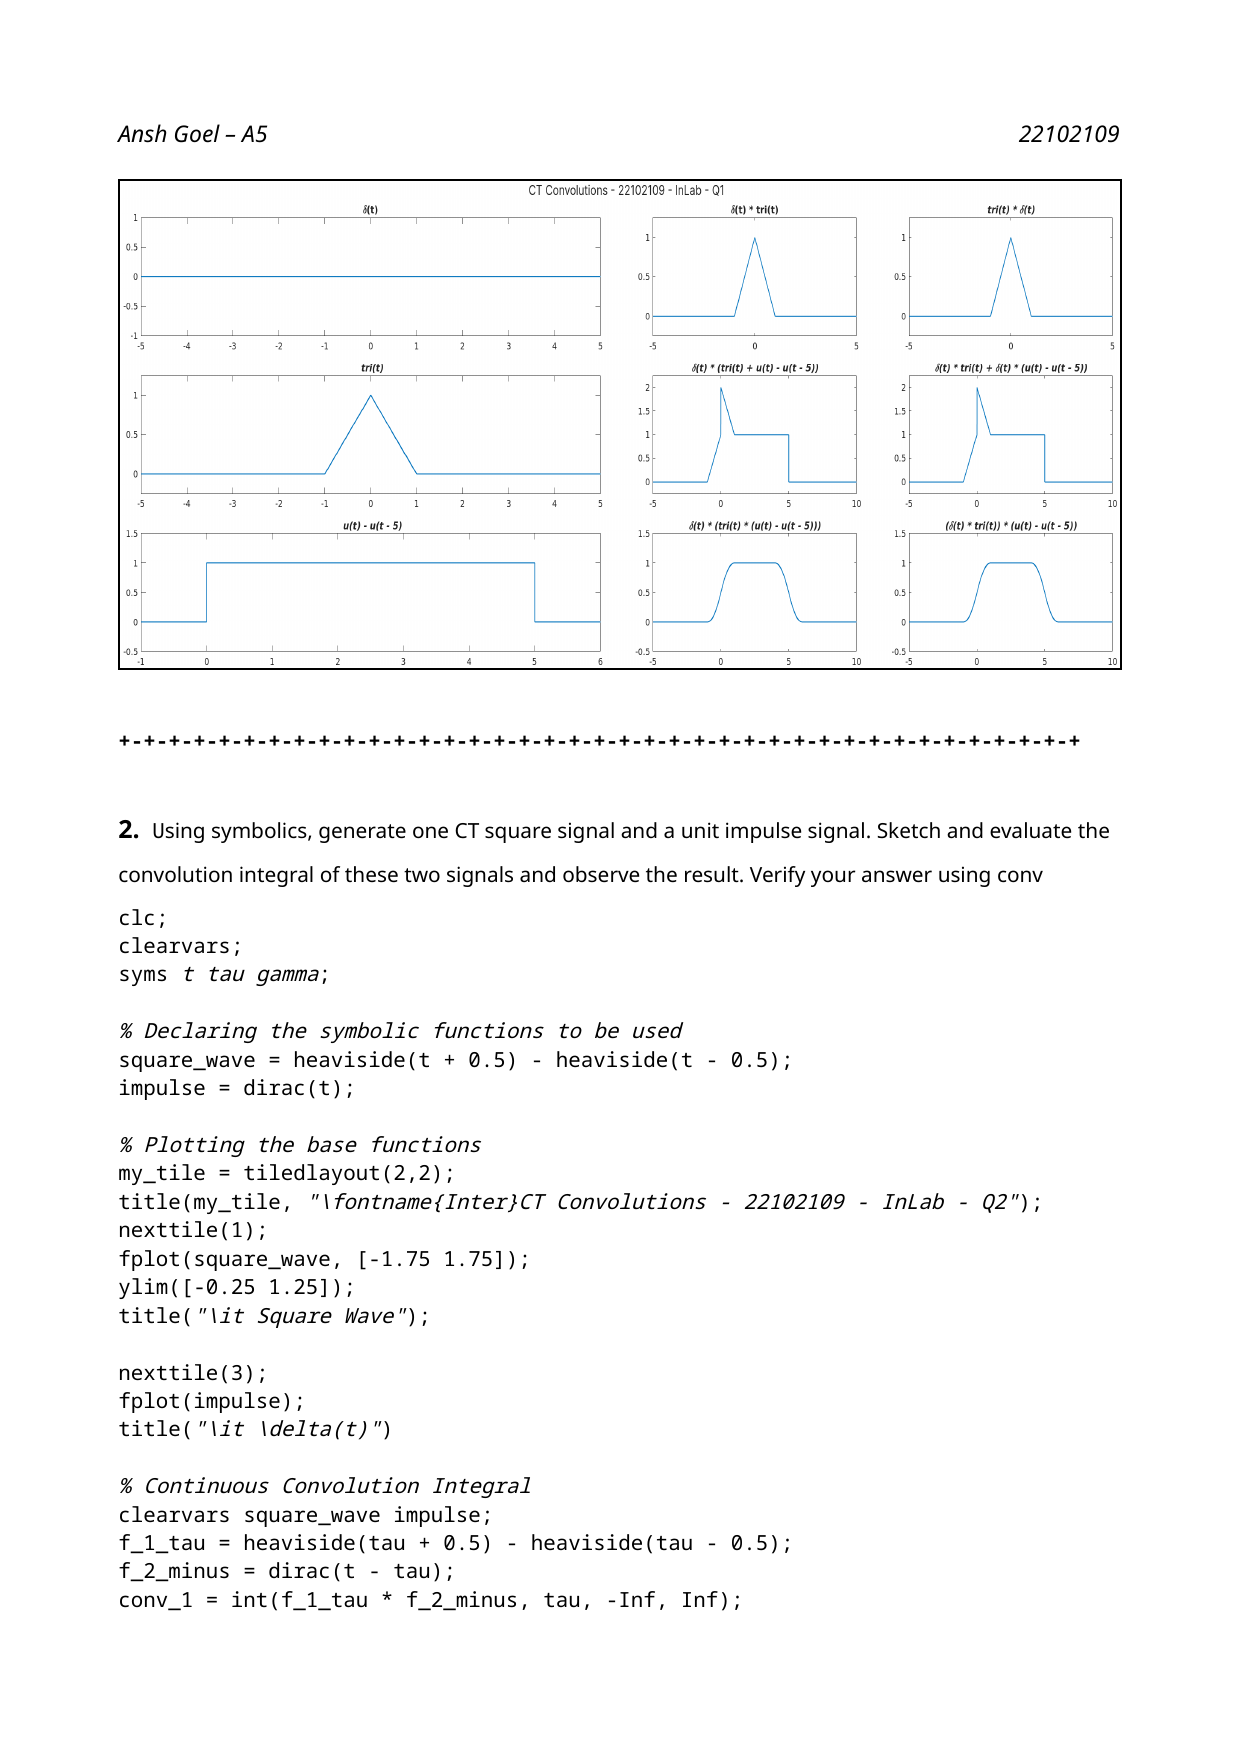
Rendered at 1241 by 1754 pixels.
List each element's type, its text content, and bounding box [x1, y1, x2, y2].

text % Continuous Convolution Integral [118, 1471, 1122, 1500]
text % Declaring the symbolic functions to be used [118, 1016, 1122, 1045]
text title(my_tile, "\fontname{Inter}CT Convolutions - 22102109 - InLab - Q2"); [118, 1187, 1122, 1215]
text square_wave = heaviside(t + 0.5) - heaviside(t - 0.5); [118, 1045, 1122, 1073]
text syms t tau gamma; [118, 959, 1122, 988]
text +-+-+-+-+-+-+-+-+-+-+-+-+-+-+-+-+-+-+-+-+-+-+-+-+-+-+-+-+-+-+-+-+-+-+-+-+-+-+ [118, 726, 1122, 755]
text fplot(impulse); [118, 1386, 1122, 1414]
text 2. Using symbolics, generate one CT square signal and a unit impulse signal. Sketch and evaluate the convolution integral of these two signals and observe the result. Verify your answer using conv [118, 812, 1122, 888]
text ylim([-0.25 1.25]); [118, 1272, 1122, 1301]
text title("\it \delta(t)") [118, 1414, 1122, 1443]
text title("\it Square Wave"); [118, 1301, 1122, 1329]
text clearvars square_wave impulse; [118, 1500, 1122, 1528]
text nexttile(1); [118, 1215, 1122, 1244]
text % Plotting the base functions [118, 1130, 1122, 1158]
text f_2_minus = dirac(t - tau); [118, 1557, 1122, 1585]
text clc; [118, 903, 1122, 931]
text f_1_tau = heaviside(tau + 0.5) - heaviside(tau - 0.5); [118, 1528, 1122, 1557]
picture [122, 183, 1118, 666]
text conv_1 = int(f_1_tau * f_2_minus, tau, -Inf, Inf); [118, 1585, 1122, 1613]
text impulse = dirac(t); [118, 1073, 1122, 1102]
text nexttile(3); [118, 1358, 1122, 1386]
text fplot(square_wave, [-1.75 1.75]); [118, 1244, 1122, 1272]
text my_tile = tiledlayout(2,2); [118, 1158, 1122, 1187]
text clearvars; [118, 931, 1122, 959]
